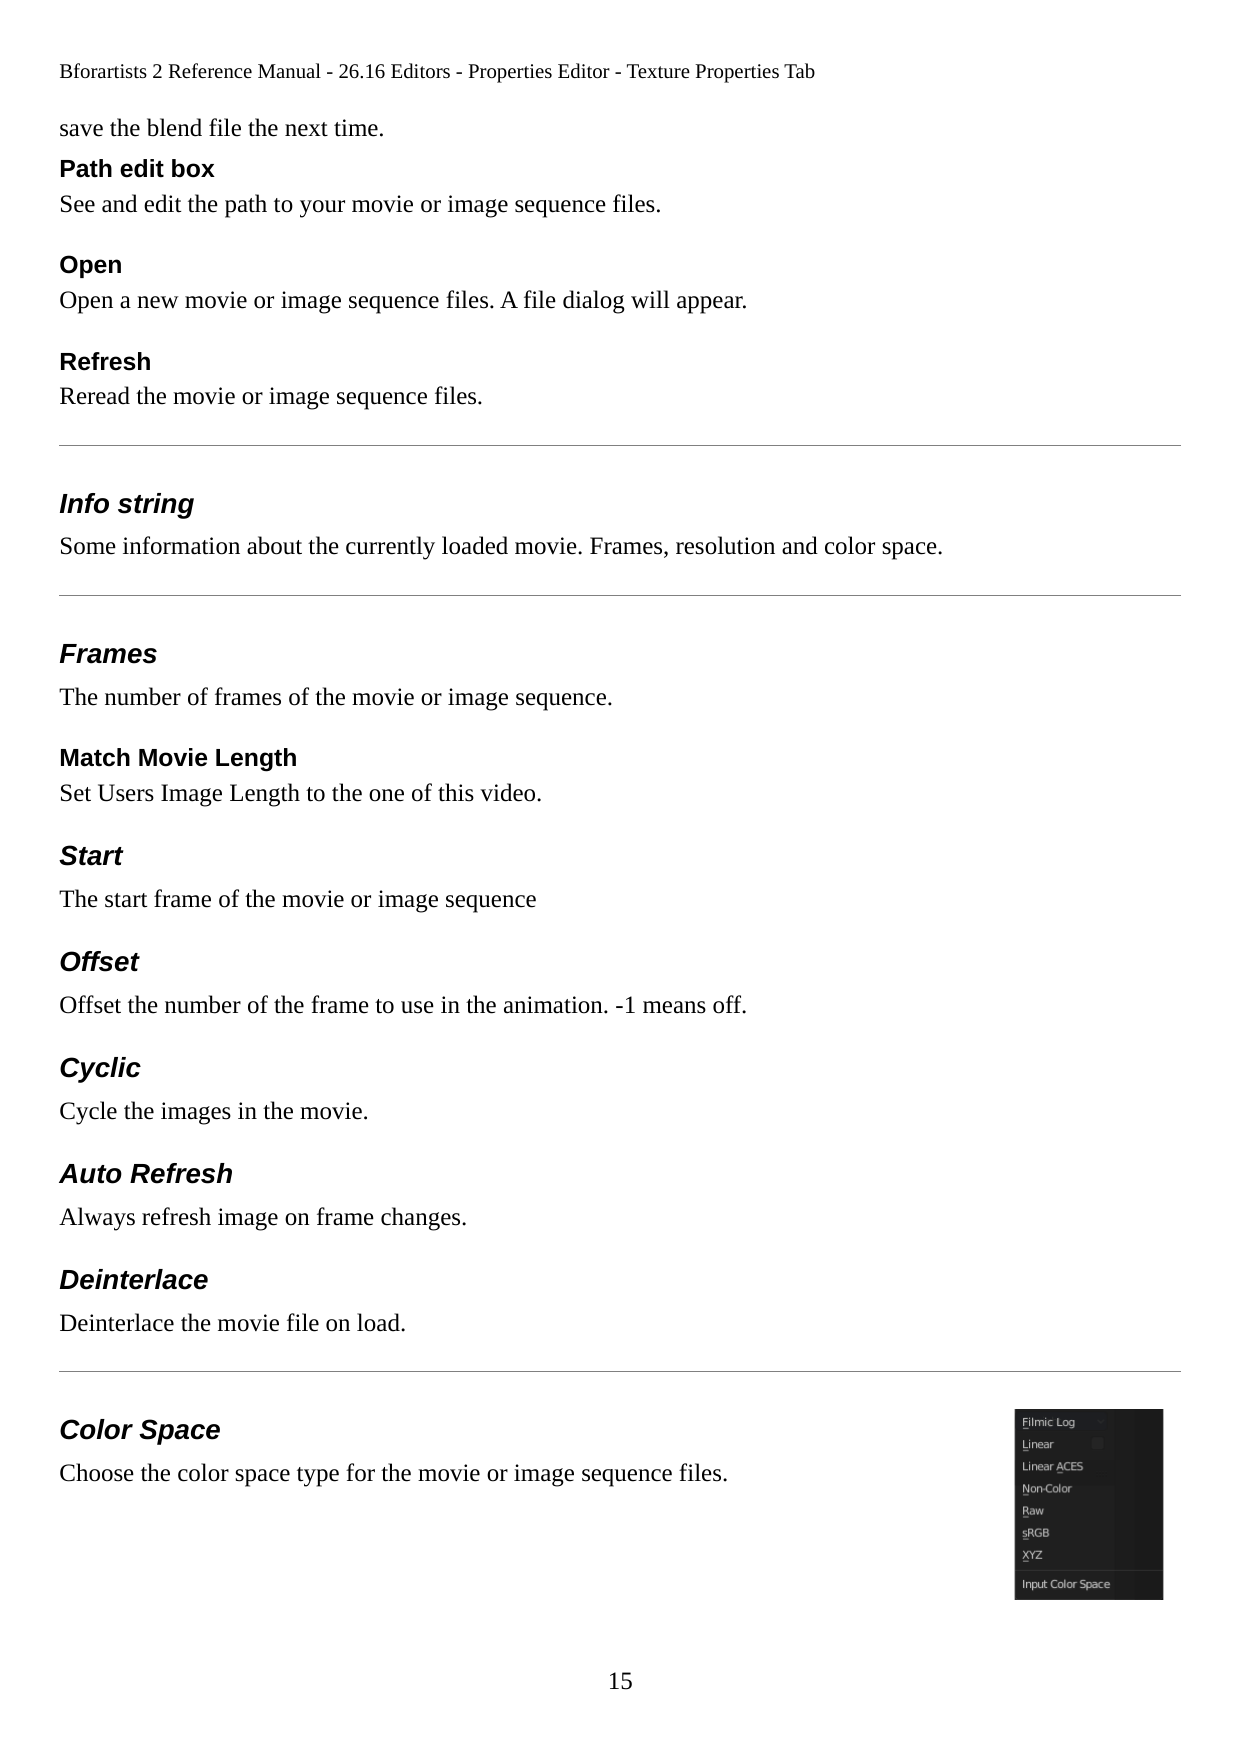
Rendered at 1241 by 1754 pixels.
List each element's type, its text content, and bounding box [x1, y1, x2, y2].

text save the blend file the next time. [59, 113, 1181, 141]
text Cycle the images in the movie. [59, 1096, 1181, 1124]
text Set Users Image Length to the one of this video. [59, 778, 1181, 807]
subtitle Match Movie Length [59, 743, 1181, 772]
text Deinterlace the movie file on load. [59, 1308, 1181, 1336]
subtitle Offset [59, 945, 1181, 977]
subtitle Start [59, 839, 1181, 871]
text Open a new movie or image sequence files. A file dialog will appear. [59, 285, 1181, 314]
text Offset the number of the frame to use in the animation. -1 means off. [59, 990, 1181, 1018]
subtitle Color Space [59, 1413, 1014, 1445]
text See and edit the path to your movie or image sequence files. [59, 189, 1181, 217]
text The start frame of the movie or image sequence [59, 884, 1181, 913]
subtitle Frames [59, 637, 1181, 669]
text Reread the movie or image sequence files. [59, 381, 1181, 410]
subtitle Auto Refresh [59, 1157, 1181, 1189]
text Always refresh image on frame changes. [59, 1202, 1181, 1230]
picture [1014, 1409, 1164, 1600]
text The number of frames of the movie or image sequence. [59, 682, 1181, 710]
text Some information about the currently loaded movie. Frames, resolution and color space. [59, 531, 1181, 560]
subtitle Deinterlace [59, 1263, 1181, 1295]
subtitle Cyclic [59, 1051, 1181, 1083]
subtitle [1164, 1413, 1181, 1445]
subtitle Open [59, 250, 1181, 279]
subtitle Path edit box [59, 154, 1181, 182]
subtitle Info string [59, 487, 1181, 519]
text Choose the color space type for the movie or image sequence files. [59, 1458, 1014, 1486]
subtitle Refresh [59, 347, 1181, 375]
